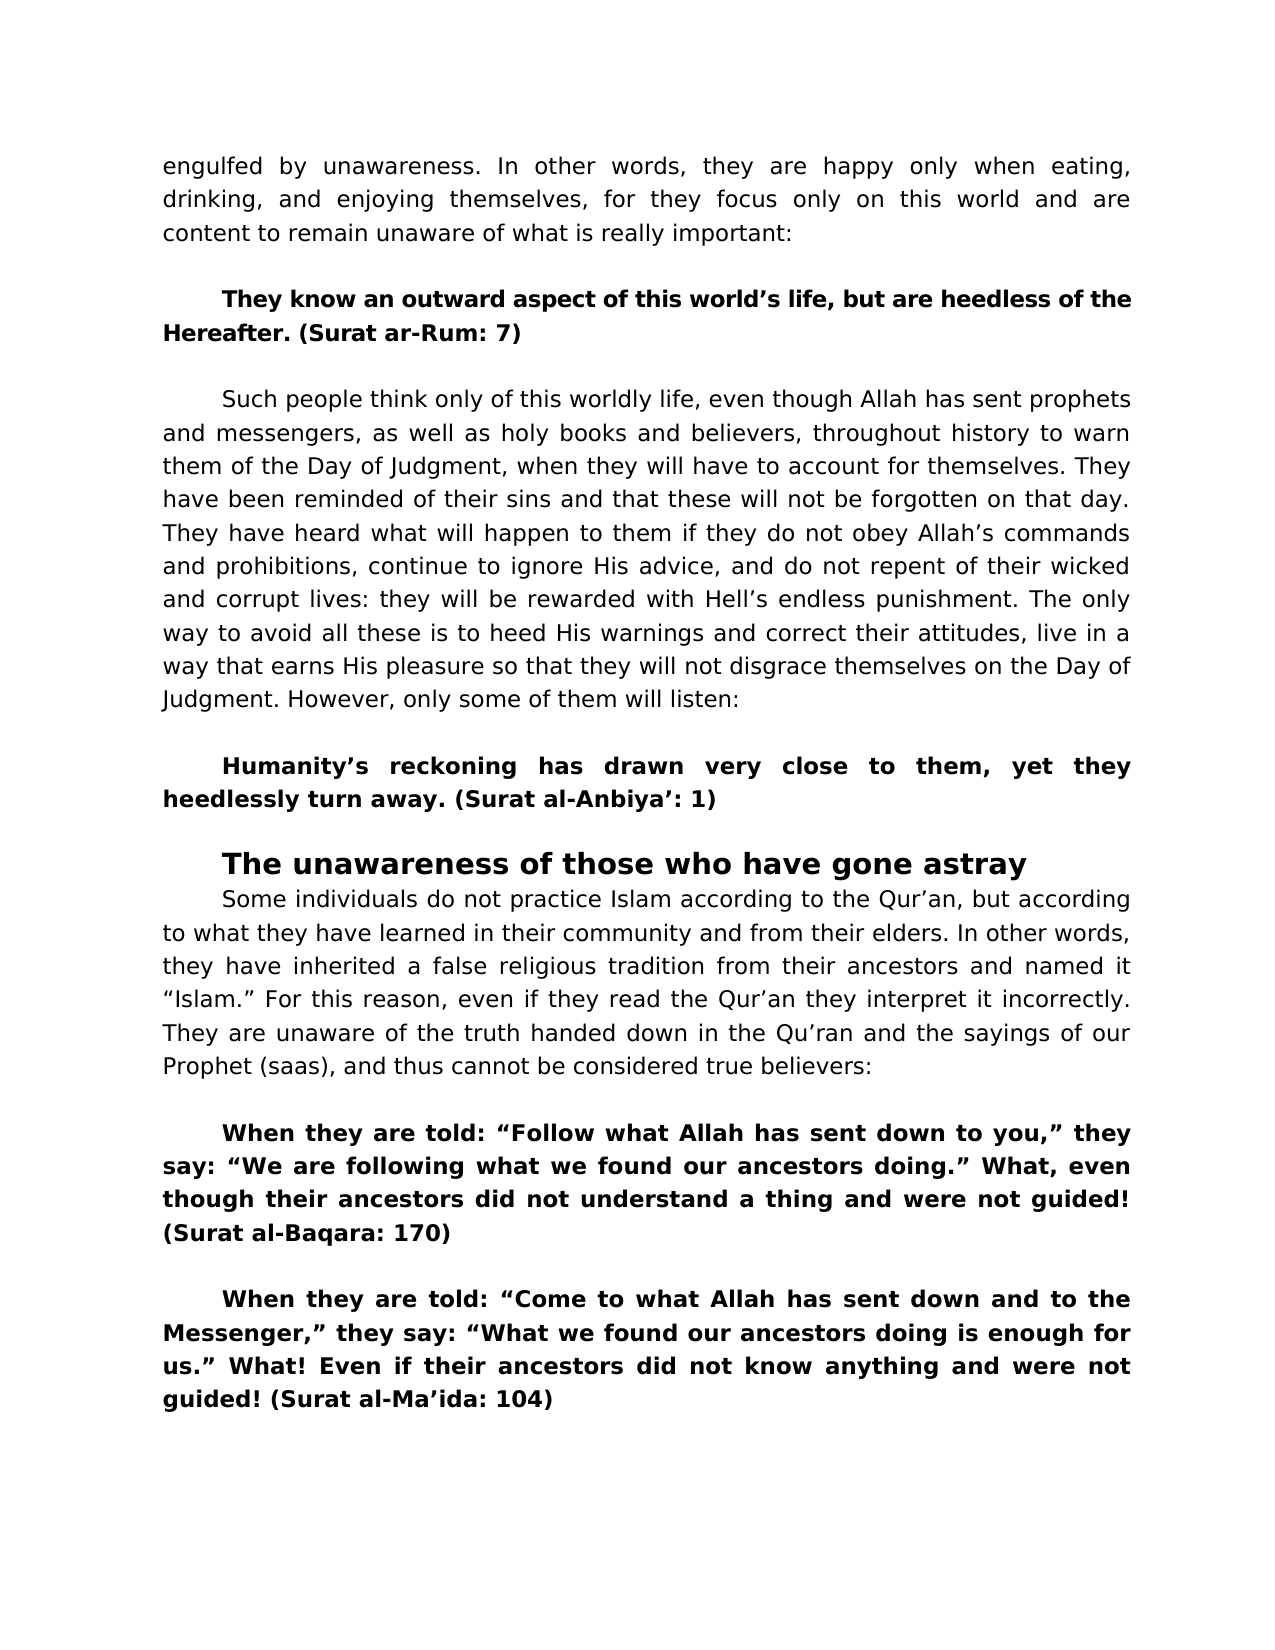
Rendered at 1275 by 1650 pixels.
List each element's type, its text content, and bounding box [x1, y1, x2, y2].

text Some individuals do not practice Islam according to the Qur’an, but according to what they have learned in their community and from their elders. In other words, they have inherited a false religious tradition from their ancestors and named it “Islam.” For this reason, even if they read the Qur’an they interpret it incorrectly. They are unaware of the truth handed down in the Qu’ran and the sayings of our Prophet (saas), and thus cannot be considered true believers: [162, 881, 1132, 1081]
text Such people think only of this worldly life, even though Allah has sent prophets and messengers, as well as holy books and believers, throughout history to warn them of the Day of Judgment, when they will have to account for themselves. They have been reminded of their sins and that these will not be forgotten on that day. They have heard what will happen to them if they do not obey Allah’s commands and prohibitions, continue to ignore His advice, and do not repent of their wicked and corrupt lives: they will be rewarded with Hell’s endless punishment. The only way to avoid all these is to heed His warnings and correct their attitudes, live in a way that earns His pleasure so that they will not disgrace themselves on the Day of Judgment. However, only some of them will listen: [162, 381, 1132, 714]
text They know an outward aspect of this world’s life, but are heedless of the Hereafter. (Surat ar-Rum: 7) [162, 281, 1132, 348]
text engulfed by unawareness. In other words, they are happy only when eating, drinking, and enjoying themselves, for they focus only on this world and are content to remain unaware of what is really important: [162, 148, 1132, 248]
text The unawareness of those who have gone astray [162, 848, 1132, 881]
text When they are told: “Follow what Allah has sent down to you,” they say: “We are following what we found our ancestors doing.” What, even though their ancestors did not understand a thing and were not guided! (Surat al-Baqara: 170) [162, 1114, 1132, 1248]
text Humanity’s reckoning has drawn very close to them, yet they heedlessly turn away. (Surat al-Anbiya’: 1) [162, 748, 1132, 814]
text When they are told: “Come to what Allah has sent down and to the Messenger,” they say: “What we found our ancestors doing is enough for us.” What! Even if their ancestors did not know anything and were not guided! (Surat al-Ma’ida: 104) [162, 1281, 1132, 1414]
